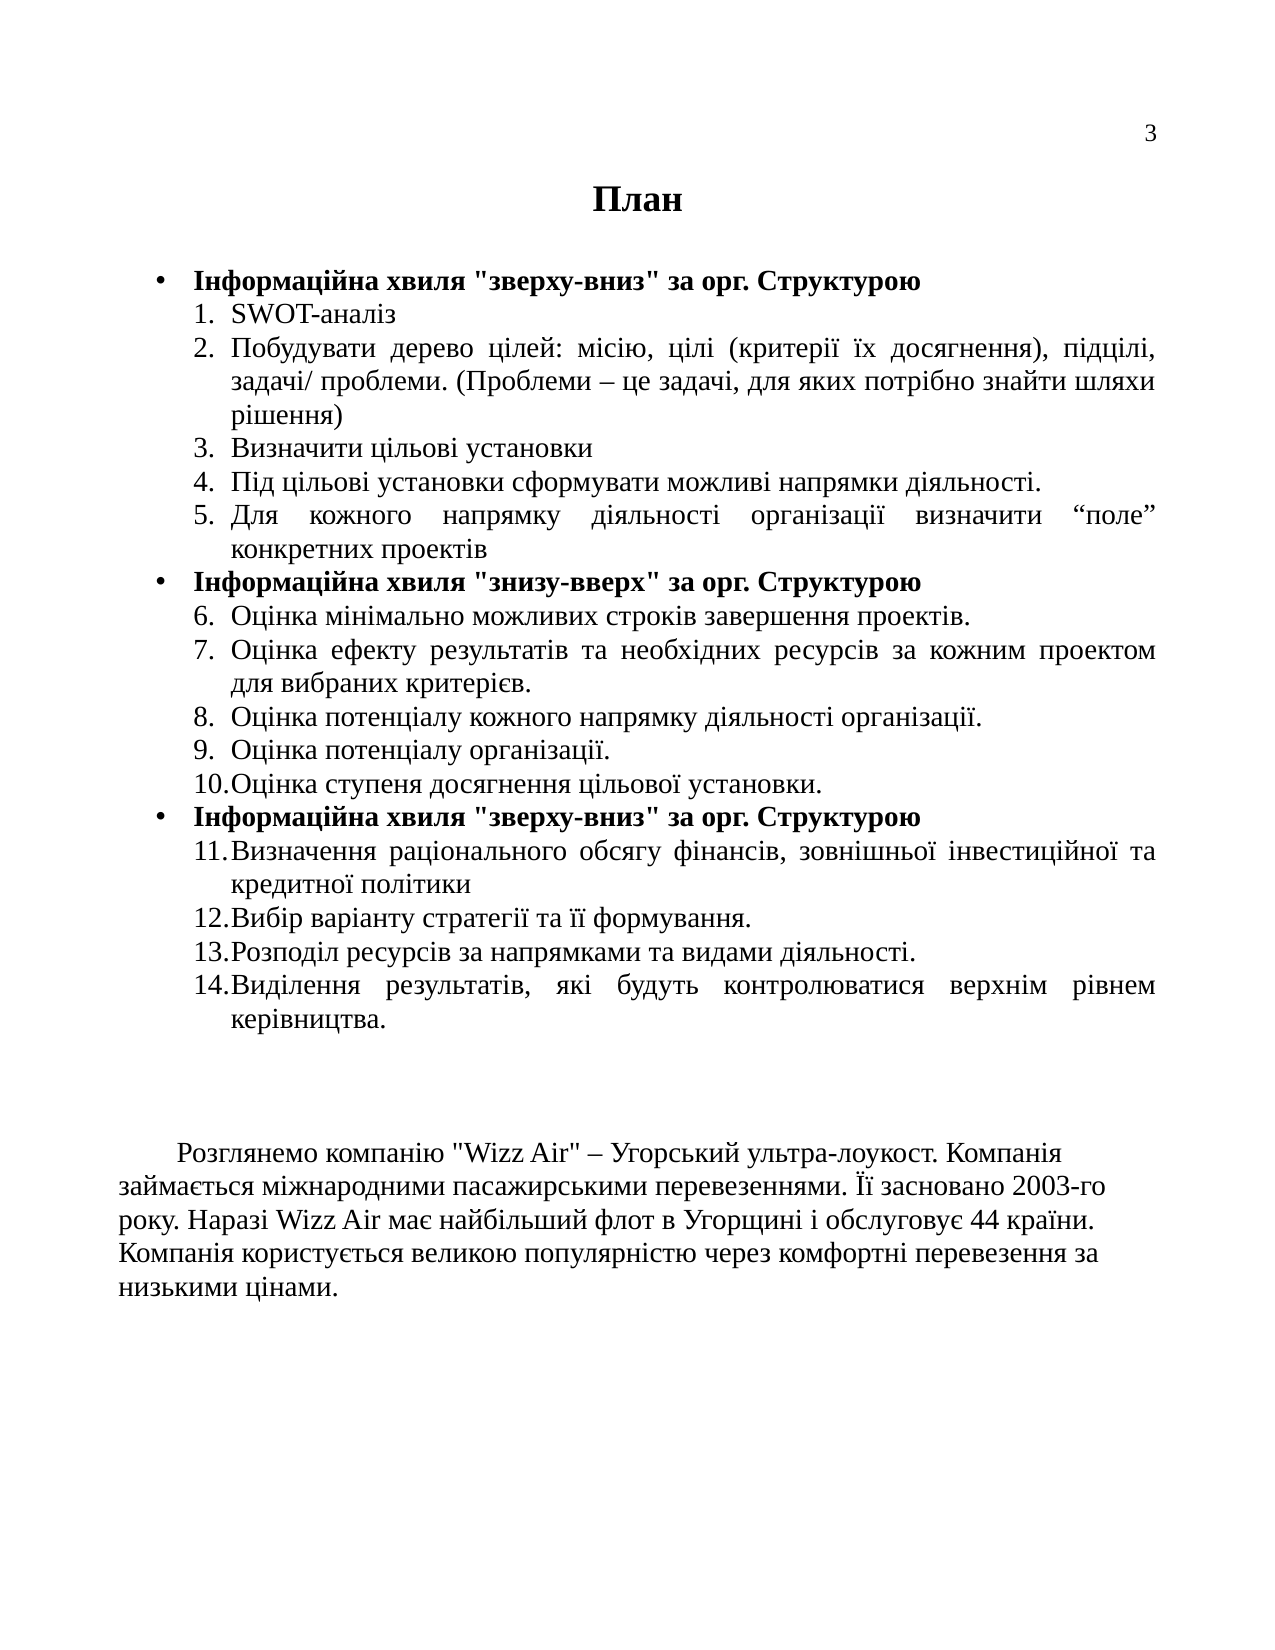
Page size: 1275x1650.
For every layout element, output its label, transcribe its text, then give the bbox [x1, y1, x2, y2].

text Розглянемо компанію "Wizz Air" – Угорський ультра-лоукост. Компанія займається міжнародними пасажирськими перевезеннями. Її засновано 2003-го року. Наразі Wizz Air має найбільший флот в Угорщині і обслуговує 44 країни. Компанія користується великою популярністю через комфортні перевезення за низькими цінами. [118, 1135, 1157, 1303]
list Побудувати дерево цілей: місію, цілі (критерії їх досягнення), підцілі, задачі/ проблеми. (Проблеми – це задачі, для яких потрібно знайти шляхи рішення) [193, 330, 1157, 430]
list Оцінка ефекту результатів та необхідних ресурсів за кожним проектом для вибраних критерієв. [193, 632, 1157, 699]
list Оцінка потенціалу організації. [193, 732, 1157, 766]
list Виділення результатів, які будуть контролюватися верхнім рівнем керівництва. [193, 967, 1157, 1034]
list Визначення раціонального обсягу фінансів, зовнішньої інвестиційної та кредитної політики [193, 833, 1157, 900]
list SWOT-аналіз [193, 296, 1157, 330]
list Розподіл ресурсів за напрямками та видами діяльності. [193, 934, 1157, 967]
list Оцінка мінімально можливих строків завершення проектів. [193, 598, 1157, 632]
list Оцінка ступеня досягнення цільової установки. [193, 766, 1157, 799]
list Інформаційна хвиля "зверху-вниз" за орг. Структурою [156, 799, 1157, 833]
list Інформаційна хвиля "знизу-вверх" за орг. Структурою [156, 564, 1157, 598]
list Під цільові установки сформувати можливі напрямки діяльності. [193, 464, 1157, 497]
list Для кожного напрямку діяльності організації визначити “поле” конкретних проектів [193, 497, 1157, 564]
list Оцінка потенціалу кожного напрямку діяльності організації. [193, 699, 1157, 732]
list Вибір варіанту стратегії та її формування. [193, 900, 1157, 934]
list Визначити цільові установки [193, 430, 1157, 464]
list Інформаційна хвиля "зверху-вниз" за орг. Структурою [156, 263, 1157, 296]
text План [118, 176, 1157, 219]
